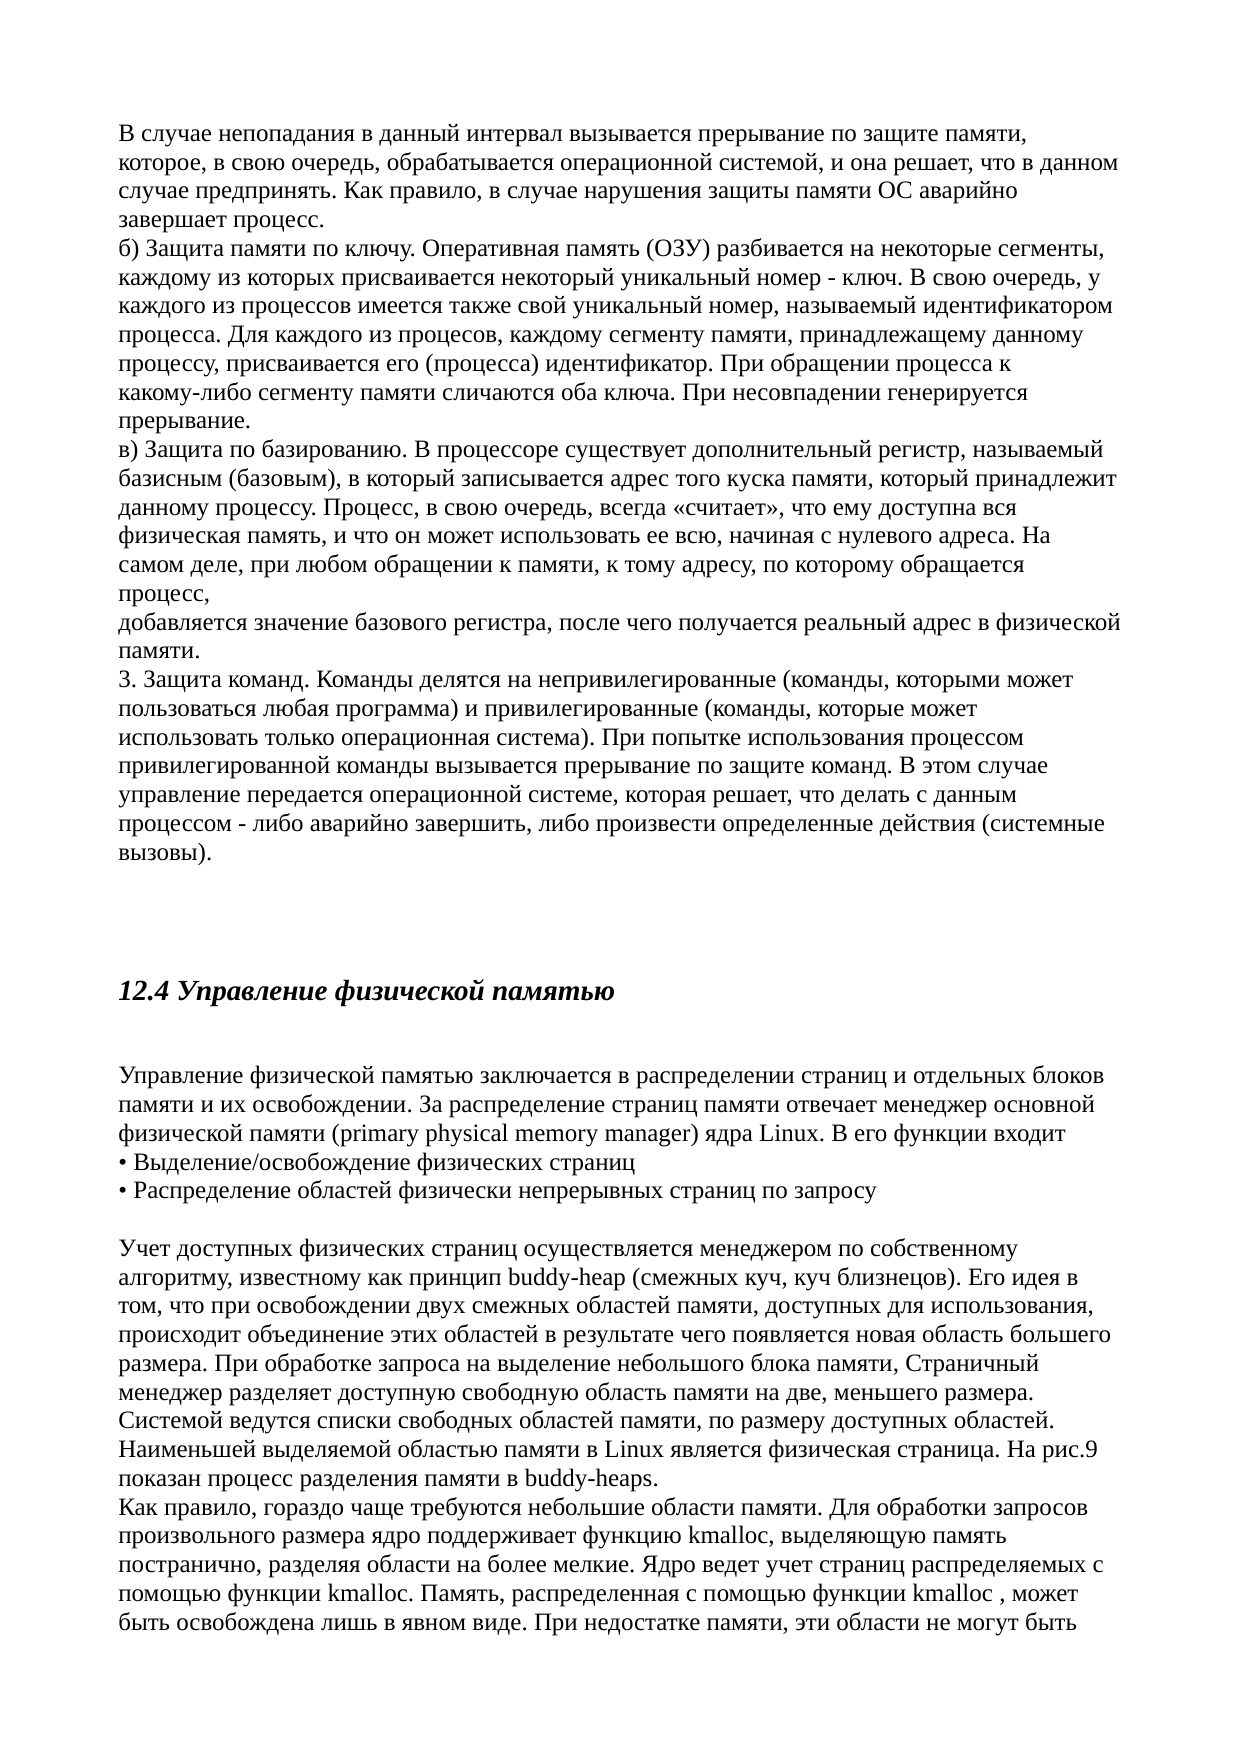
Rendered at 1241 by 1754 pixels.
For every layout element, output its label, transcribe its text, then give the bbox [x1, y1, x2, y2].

text Управление физической памятью заключается в распределении страниц и отдельных блоков памяти и их освобождении. За распределение страниц памяти отвечает менеджер основной физической памяти (primary physical memory manager) ядра Linux. В его функции входит • Выделение/освобождение физических страниц • Распределение областей физически непрерывных страниц по запросу Учет доступных физических страниц осуществляется менеджером по собственному алгоритму, известному как принцип buddy-heap (смежных куч, куч близнецов). Его идея в том, что при освобождении двух смежных областей памяти, доступных для использования, происходит объединение этих областей в результате чего появляется новая область большего размера. При обработке запроса на выделение небольшого блока памяти, Страничный менеджер разделяет доступную свободную область памяти на две, меньшего размера. Системой ведутся списки свободных областей памяти, по размеру доступных областей. Наименьшей выделяемой областью памяти в Linux является физическая страница. На рис.9 показан процесс разделения памяти в buddy-heaps. Как правило, гораздо чаще требуются небольшие области памяти. Для обработки запросов произвольного размера ядро поддерживает функцию kmalloc, выделяющую память постранично, разделяя области на более мелкие. Ядро ведет учет страниц распределяемых с помощью функции kmalloc. Память, распределенная с помощью функции kmalloc , может быть освобождена лишь в явном виде. При недостатке памяти, эти области не могут быть [118, 1060, 1122, 1635]
text добавляется значение базового регистра, после чего получается реальный адрес в физической памяти. [118, 607, 1122, 664]
text 3. Защита команд. Команды делятся на непривилегированные (команды, которыми может пользоваться любая программа) и привилегированные (команды, которые может использовать только операционная система). При попытке использования процессом привилегированной команды вызывается прерывание по защите команд. В этом случае [118, 664, 1122, 779]
text В случае непопадания в данный интервал вызывается прерывание по защите памяти, которое, в свою очередь, обрабатывается операционной системой, и она решает, что в данном случае предпринять. Как правило, в случае нарушения защиты памяти ОС аварийно завершает процесс. [118, 118, 1122, 233]
subtitle 12.4 Управление физической памятью [118, 973, 1122, 1007]
text какому-либо сегменту памяти сличаются оба ключа. При несовпадении генерируется прерывание. [118, 377, 1122, 434]
text б) Защита памяти по ключу. Оперативная память (ОЗУ) разбивается на некоторые сегменты, каждому из которых присваивается некоторый уникальный номер - ключ. В свою очередь, у каждого из процессов имеется также свой уникальный номер, называемый идентификатором процесса. Для каждого из процесов, каждому сегменту памяти, принадлежащему данному процессу, присваивается его (процесса) идентификатор. При обращении процесса к [118, 233, 1122, 377]
text в) Защита по базированию. В процессоре существует дополнительный регистр, называемый базисным (базовым), в который записывается адрес того куска памяти, который принадлежит данному процессу. Процесс, в свою очередь, всегда «считает», что ему доступна вся физическая память, и что он может использовать ее всю, начиная с нулевого адреса. На самом деле, при любом обращении к памяти, к тому адресу, по которому обращается процесс, [118, 434, 1122, 607]
text управление передается операционной системе, которая решает, что делать с данным процессом - либо аварийно завершить, либо произвести определенные действия (системные вызовы). [118, 779, 1122, 866]
